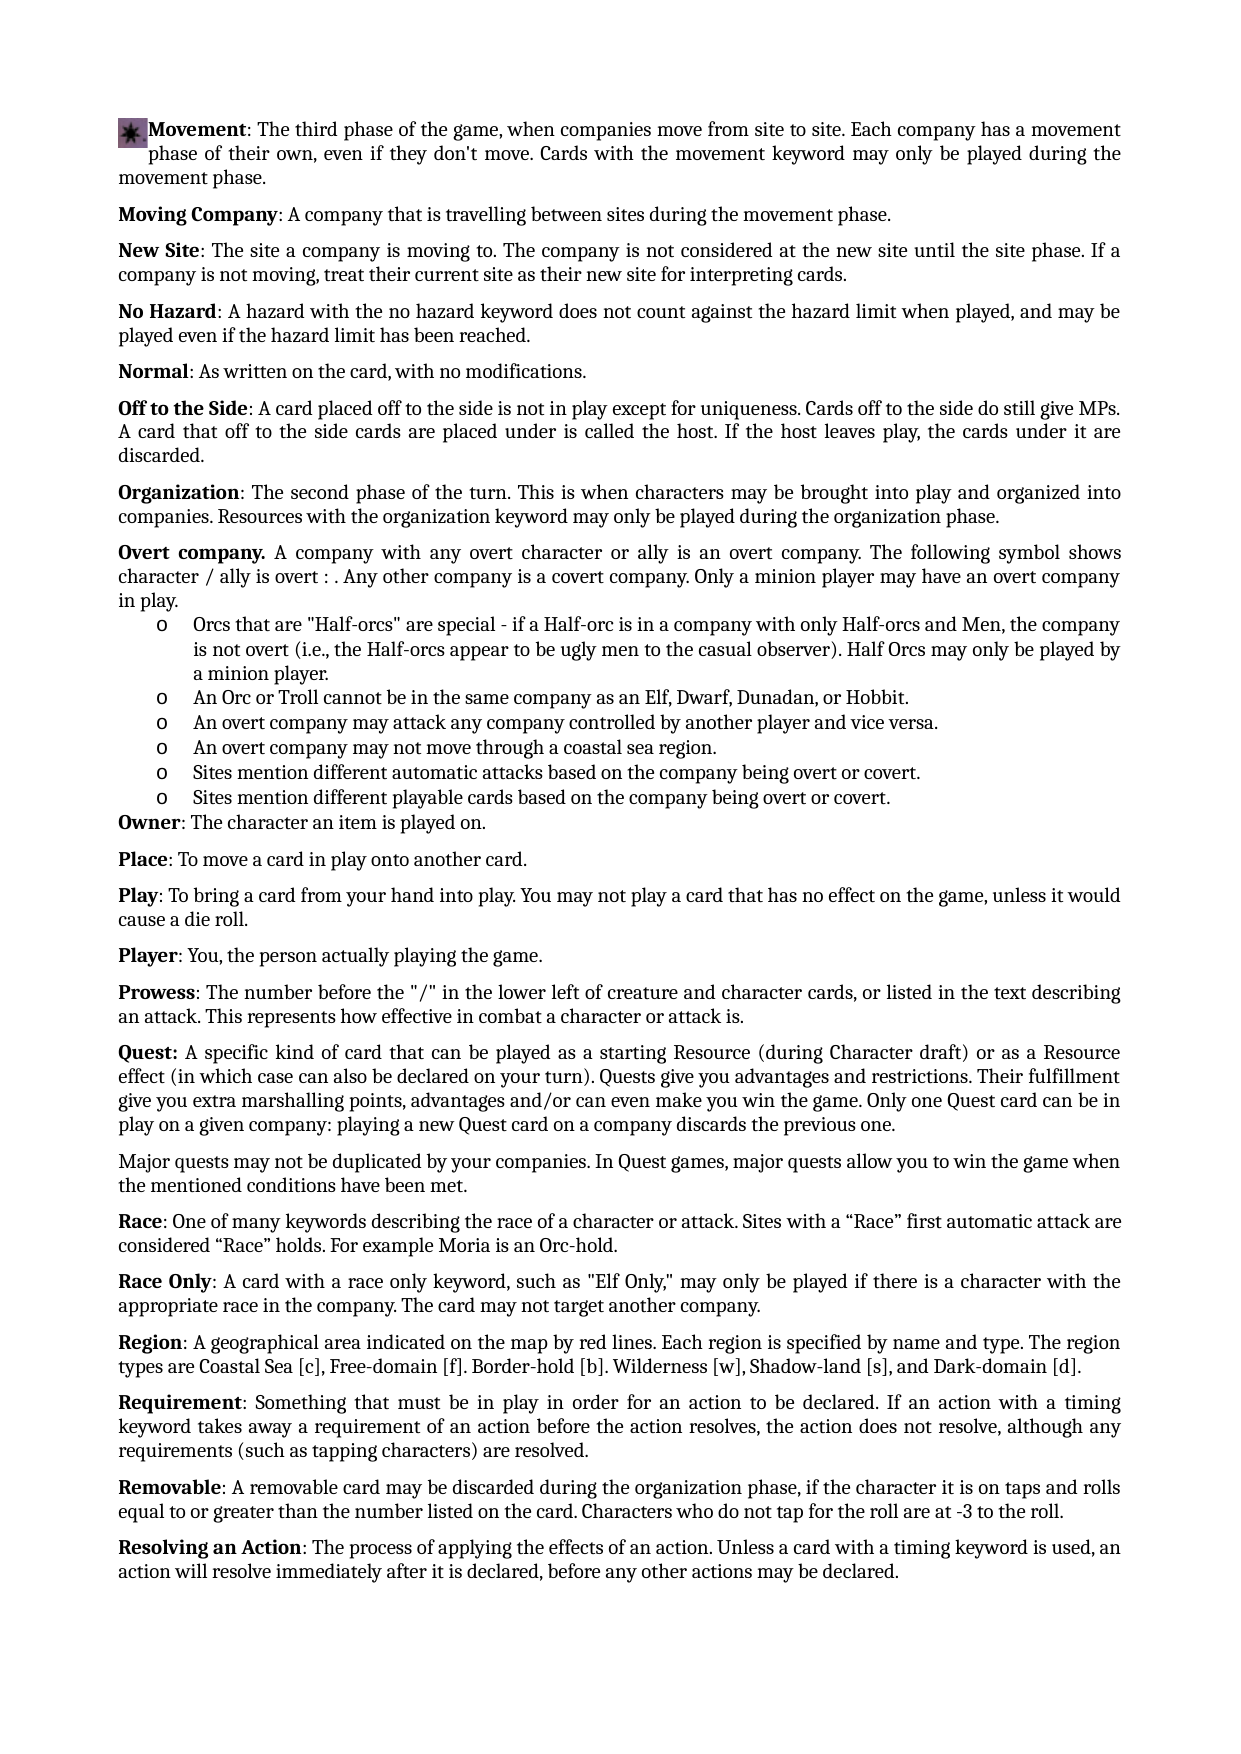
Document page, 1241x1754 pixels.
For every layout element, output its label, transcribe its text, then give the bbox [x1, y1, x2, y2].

list An overt company may not move through a coastal sea region. [156, 736, 1122, 761]
list Sites mention different playable cards based on the company being overt or covert. [156, 786, 1122, 811]
list Orcs that are "Half-orcs" are special - if a Half-orc is in a company with only Half-orcs and Men, the company is not overt (i.e., the Half-orcs appear to be ugly men to the casual observer). Half Orcs may only be played by a minion player. [156, 613, 1122, 686]
text Off to the Side: A card placed off to the side is not in play except for uniqueness. Cards off to the side do still give MPs. A card that off to the side cards are placed under is called the host. If the host leaves play, the cards under it are discarded. [118, 396, 1122, 468]
text Moving Company: A company that is travelling between sites during the movement phase. [118, 202, 1122, 226]
text Place: To move a card in play onto another card. [118, 847, 1122, 871]
text Player: You, the person actually playing the game. [118, 944, 1122, 968]
text Owner: The character an item is played on. [118, 811, 1122, 835]
list An overt company may attack any company controlled by another player and vice versa. [156, 711, 1122, 736]
text New Site: The site a company is moving to. The company is not considered at the new site until the site phase. If a company is not moving, treat their current site as their new site for interpreting cards. [118, 239, 1122, 287]
text Race Only: A card with a race only keyword, such as "Elf Only," may only be played if there is a character with the appropriate race in the company. The card may not target another company. [118, 1270, 1122, 1318]
text Organization: The second phase of the turn. This is when characters may be brought into play and organized into companies. Resources with the organization keyword may only be played during the organization phase. [118, 481, 1122, 528]
text No Hazard: A hazard with the no hazard keyword does not count against the hazard limit when played, and may be played even if the hazard limit has been reached. [118, 299, 1122, 347]
text Quest: A specific kind of card that can be played as a starting Resource (during Character draft) or as a Resource effect (in which case can also be declared on your turn). Quests give you advantages and restrictions. Their fulfillment give you extra marshalling points, advantages and/or can even make you win the game. Only one Quest card can be in play on a given company: playing a new Quest card on a company discards the previous one. [118, 1041, 1122, 1137]
text Region: A geographical area indicated on the map by red lines. Each region is specified by name and type. The region types are Coastal Sea [c], Free-domain [f]. Border-hold [b]. Wilderness [w], Shadow-land [s], and Dark-domain [d]. [118, 1331, 1122, 1378]
text Play: To bring a card from your hand into play. You may not play a card that has no effect on the game, unless it would cause a die roll. [118, 884, 1122, 932]
text Requirement: Something that must be in play in order for an action to be declared. If an action with a timing keyword takes away a requirement of an action before the action resolves, the action does not resolve, although any requirements (such as tapping characters) are resolved. [118, 1391, 1122, 1463]
list An Orc or Troll cannot be in the same company as an Elf, Dwarf, Dunadan, or Hobbit. [156, 686, 1122, 711]
text Race: One of many keywords describing the race of a character or attack. Sites with a “Race” first automatic attack are considered “Race” holds. For example Moria is an Orc-hold. [118, 1210, 1122, 1258]
text Major quests may not be duplicated by your companies. In Quest games, major quests allow you to win the game when the mentioned conditions have been met. [118, 1149, 1122, 1197]
text Normal: As written on the card, with no modifications. [118, 360, 1122, 384]
text Overt company. A company with any overt character or ally is an overt company. The following symbol shows character / ally is overt : . Any other company is a covert company. Only a minion player may have an overt company in play. [118, 541, 1122, 613]
list Sites mention different automatic attacks based on the company being overt or covert. [156, 761, 1122, 786]
text Prowess: The number before the "/" in the lower left of creature and character cards, or listed in the text describing an attack. This represents how effective in combat a character or attack is. [118, 981, 1122, 1028]
text Removable: A removable card may be discarded during the organization phase, if the character it is on taps and rolls equal to or greater than the number listed on the card. Characters who do not tap for the roll are at -3 to the roll. [118, 1475, 1122, 1523]
text Movement: The third phase of the game, when companies move from site to site. Each company has a movement phase of their own, even if they don't move. Cards with the movement keyword may only be played during the movement phase. [118, 118, 1122, 190]
text Resolving an Action: The process of applying the effects of an action. Unless a card with a timing keyword is used, an action will resolve immediately after it is declared, before any other actions may be declared. [118, 1536, 1122, 1584]
